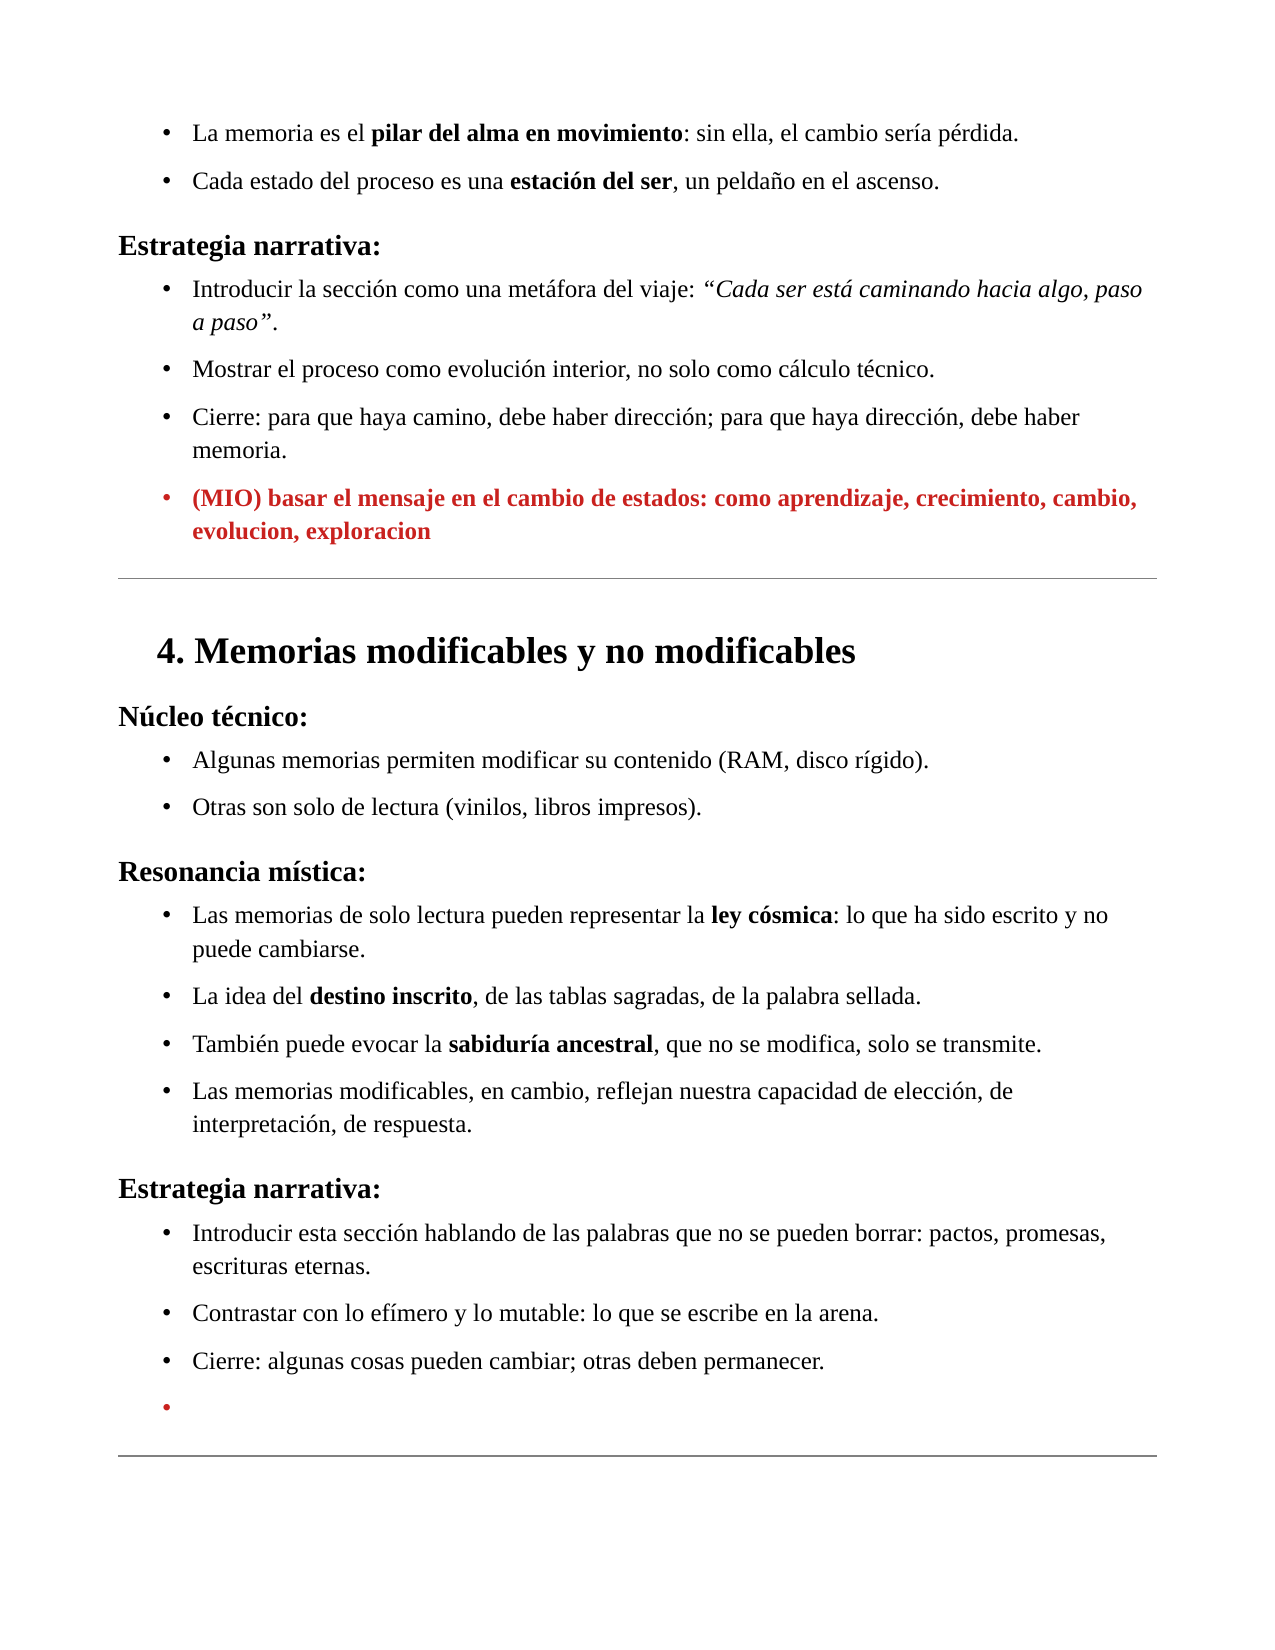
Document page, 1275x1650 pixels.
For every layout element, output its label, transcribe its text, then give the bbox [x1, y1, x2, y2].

subtitle 🔹 4. Memorias modificables y no modificables [118, 628, 1157, 672]
list Cierre: algunas cosas pueden cambiar; otras deben permanecer. [162, 1346, 1157, 1375]
subtitle Estrategia narrativa: [118, 1172, 1157, 1205]
subtitle Resonancia mística: [118, 854, 1157, 888]
subtitle Estrategia narrativa: [118, 228, 1157, 261]
list Contrastar con lo efímero y lo mutable: lo que se escribe en la arena. [162, 1298, 1157, 1327]
list Introducir esta sección hablando de las palabras que no se pueden borrar: pactos, promesas, escrituras eternas. [162, 1218, 1157, 1279]
list Las memorias modificables, en cambio, reflejan nuestra capacidad de elección, de interpretación, de respuesta. [162, 1076, 1157, 1138]
list Las memorias de solo lectura pueden representar la ley cósmica: lo que ha sido escrito y no puede cambiarse. [162, 901, 1157, 962]
list Cierre: para que haya camino, debe haber dirección; para que haya dirección, debe haber memoria. [162, 402, 1157, 464]
list Introducir la sección como una metáfora del viaje: “Cada ser está caminando hacia algo, paso a paso”. [162, 274, 1157, 336]
list Cada estado del proceso es una estación del ser, un peldaño en el ascenso. [162, 166, 1157, 194]
list (MIO) basar el mensaje en el cambio de estados: como aprendizaje, crecimiento, cambio, evolucion, exploracion [162, 483, 1157, 544]
subtitle Núcleo técnico: [118, 699, 1157, 732]
list Otras son solo de lectura (vinilos, libros impresos). [162, 792, 1157, 821]
list Algunas memorias permiten modificar su contenido (RAM, disco rígido). [162, 745, 1157, 773]
list La idea del destino inscrito, de las tablas sagradas, de la palabra sellada. [162, 981, 1157, 1010]
list Mostrar el proceso como evolución interior, no solo como cálculo técnico. [162, 354, 1157, 383]
list La memoria es el pilar del alma en movimiento: sin ella, el cambio sería pérdida. [162, 118, 1157, 147]
list También puede evocar la sabiduría ancestral, que no se modifica, solo se transmite. [162, 1029, 1157, 1058]
